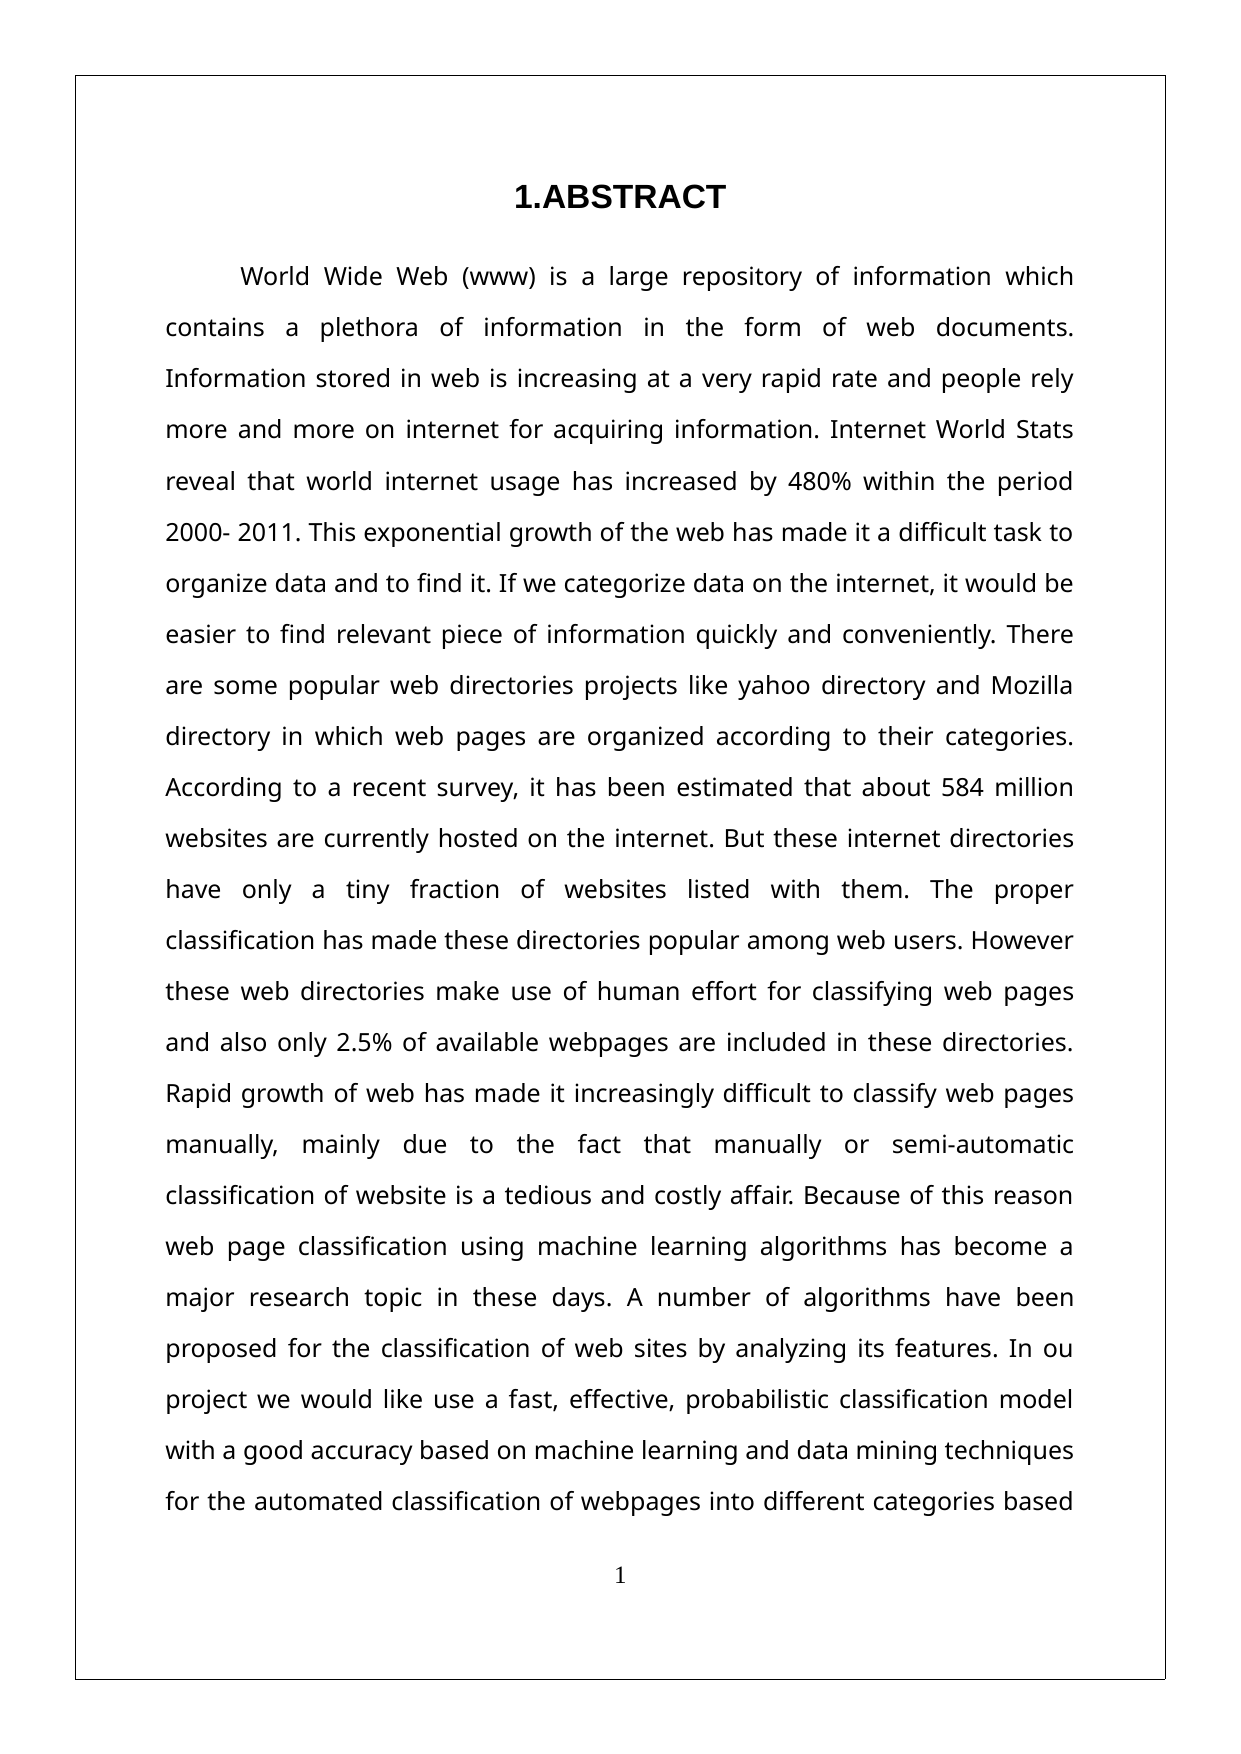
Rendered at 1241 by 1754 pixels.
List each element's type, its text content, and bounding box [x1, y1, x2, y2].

subtitle 1.ABSTRACT [165, 177, 1075, 216]
text World Wide Web (www) is a large repository of information which contains a plethora of information in the form of web documents. Information stored in web is increasing at a very rapid rate and people rely more and more on internet for acquiring information. Internet World Stats reveal that world internet usage has increased by 480% within the period 2000- 2011. This exponential growth of the web has made it a difficult task to organize data and to find it. If we categorize data on the internet, it would be easier to find relevant piece of information quickly and conveniently. There are some popular web directories projects like yahoo directory and Mozilla directory in which web pages are organized according to their categories. According to a recent survey, it has been estimated that about 584 million websites are currently hosted on the internet. But these internet directories have only a tiny fraction of websites listed with them. The proper classification has made these directories popular among web users. However these web directories make use of human effort for classifying web pages and also only 2.5% of available webpages are included in these directories. Rapid growth of web has made it increasingly difficult to classify web pages manually, mainly due to the fact that manually or semi-automatic classification of website is a tedious and costly affair. Because of this reason web page classification using machine learning algorithms has become a major research topic in these days. A number of algorithms have been proposed for the classification of web sites by analyzing its features. In ou project we would like use a fast, effective, probabilistic classification model with a good accuracy based on machine learning and data mining techniques for the automated classification of webpages into different categories based [165, 259, 1075, 1518]
